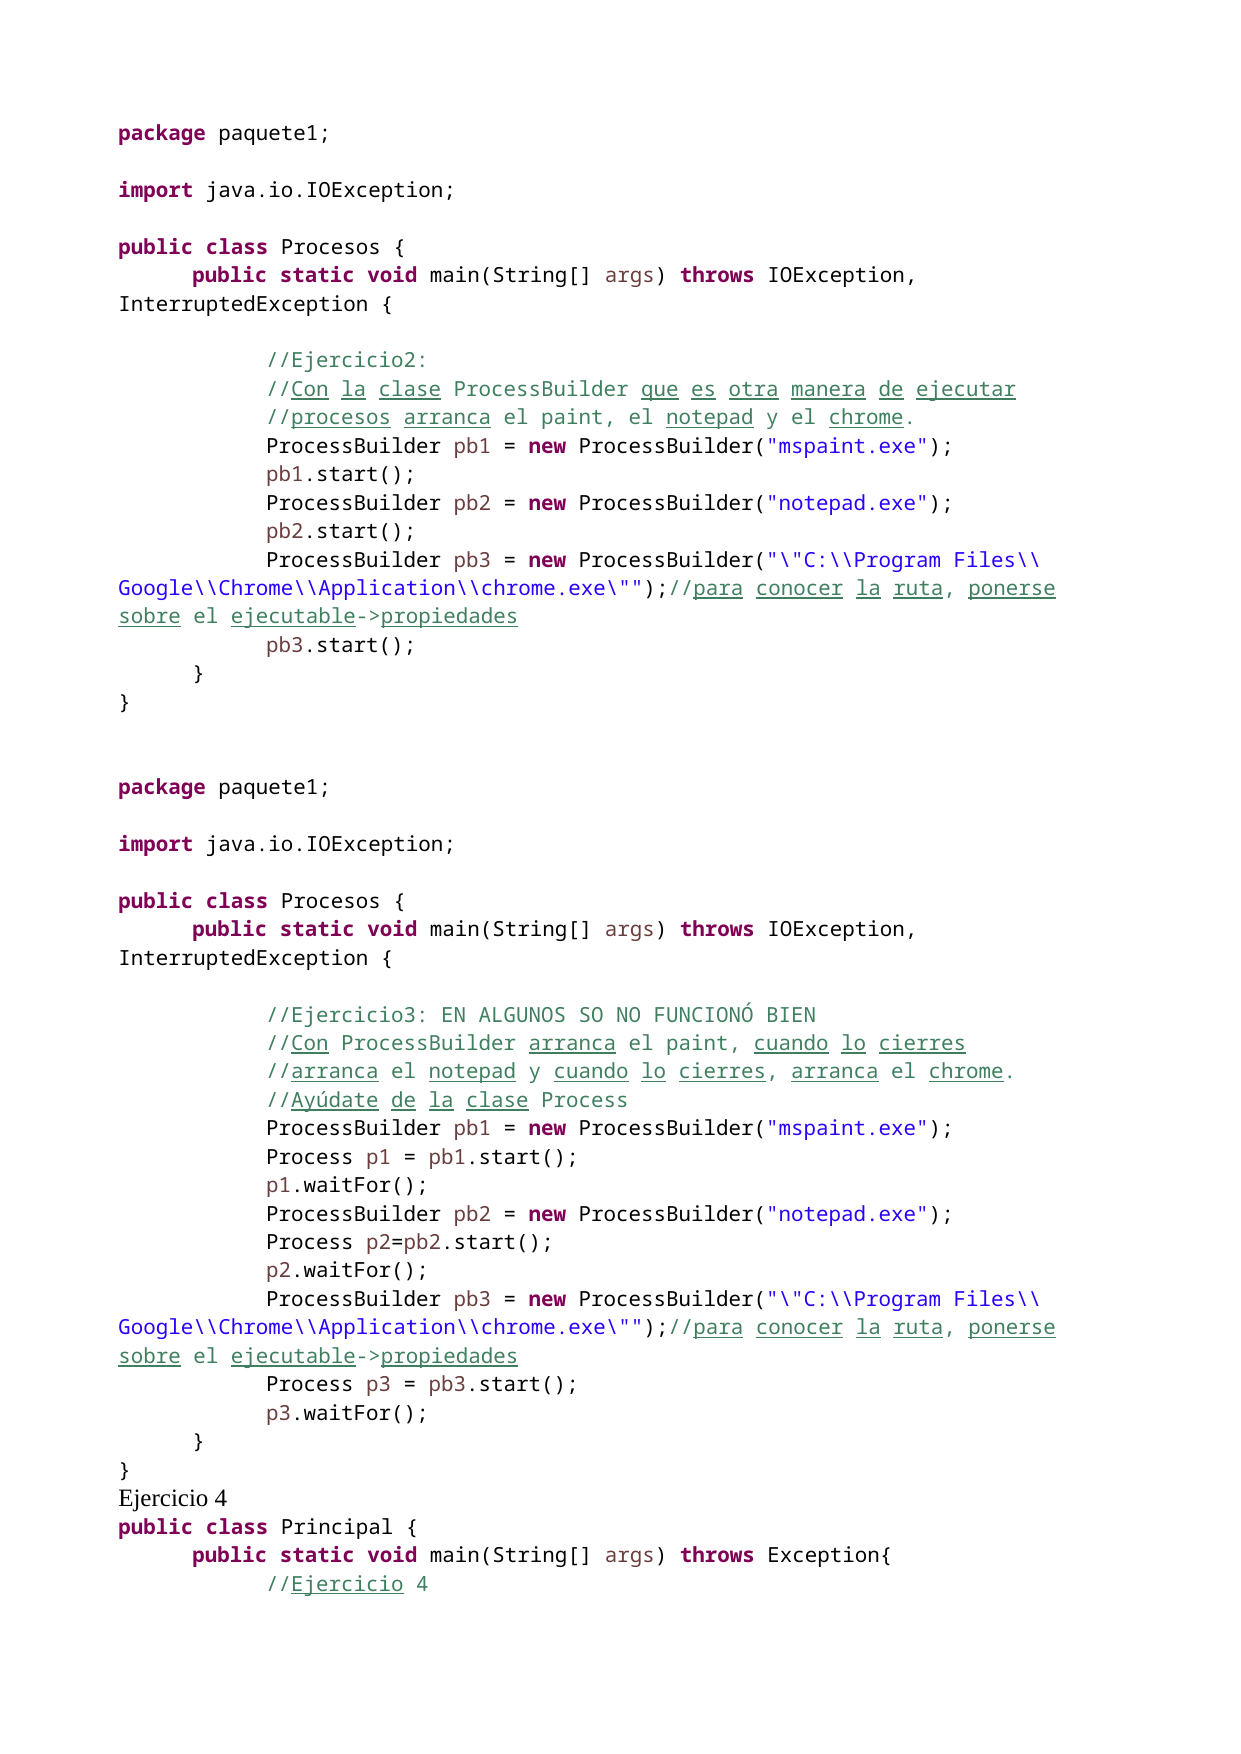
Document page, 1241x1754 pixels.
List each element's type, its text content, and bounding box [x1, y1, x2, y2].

text } [118, 658, 1122, 687]
text ProcessBuilder pb1 = new ProcessBuilder("mspaint.exe"); [118, 431, 1122, 459]
text ProcessBuilder pb3 = new ProcessBuilder("\"C:\\Program Files\\Google\\Chrome\\Application\\chrome.exe\"");//para conocer la ruta, ponerse sobre el ejecutable->propiedades [118, 545, 1122, 630]
text ProcessBuilder pb1 = new ProcessBuilder("mspaint.exe"); [118, 1113, 1122, 1142]
text Process p3 = pb3.start(); [118, 1369, 1122, 1398]
text pb2.start(); [118, 516, 1122, 545]
text //Con la clase ProcessBuilder que es otra manera de ejecutar [118, 374, 1122, 402]
text //Ejercicio3: EN ALGUNOS SO NO FUNCIONÓ BIEN [118, 1000, 1122, 1028]
text package paquete1; [118, 118, 1122, 147]
text p1.waitFor(); [118, 1170, 1122, 1199]
text ProcessBuilder pb3 = new ProcessBuilder("\"C:\\Program Files\\Google\\Chrome\\Application\\chrome.exe\"");//para conocer la ruta, ponerse sobre el ejecutable->propiedades [118, 1284, 1122, 1369]
text Process p2=pb2.start(); [118, 1227, 1122, 1256]
text package paquete1; [118, 772, 1122, 801]
text ProcessBuilder pb2 = new ProcessBuilder("notepad.exe"); [118, 488, 1122, 516]
text pb3.start(); [118, 630, 1122, 658]
text public static void main(String[] args) throws Exception{ [118, 1540, 1122, 1569]
text p2.waitFor(); [118, 1256, 1122, 1284]
text pb1.start(); [118, 459, 1122, 488]
text } [118, 1426, 1122, 1455]
text import java.io.IOException; [118, 175, 1122, 203]
text public class Procesos { [118, 232, 1122, 260]
text //Ejercicio2: [118, 346, 1122, 374]
text } [118, 687, 1122, 715]
text Ejercicio 4 [118, 1483, 1122, 1512]
text //arranca el notepad y cuando lo cierres, arranca el chrome. [118, 1057, 1122, 1085]
text //Ayúdate de la clase Process [118, 1085, 1122, 1113]
text //Con ProcessBuilder arranca el paint, cuando lo cierres [118, 1028, 1122, 1057]
text import java.io.IOException; [118, 829, 1122, 857]
text public static void main(String[] args) throws IOException, InterruptedException { [118, 260, 1122, 317]
text //procesos arranca el paint, el notepad y el chrome. [118, 402, 1122, 431]
text public static void main(String[] args) throws IOException, InterruptedException { [118, 914, 1122, 971]
text p3.waitFor(); [118, 1398, 1122, 1426]
text } [118, 1455, 1122, 1483]
text //Ejercicio 4 [118, 1569, 1122, 1597]
text Process p1 = pb1.start(); [118, 1142, 1122, 1170]
text ProcessBuilder pb2 = new ProcessBuilder("notepad.exe"); [118, 1199, 1122, 1227]
text public class Principal { [118, 1512, 1122, 1540]
text public class Procesos { [118, 886, 1122, 914]
